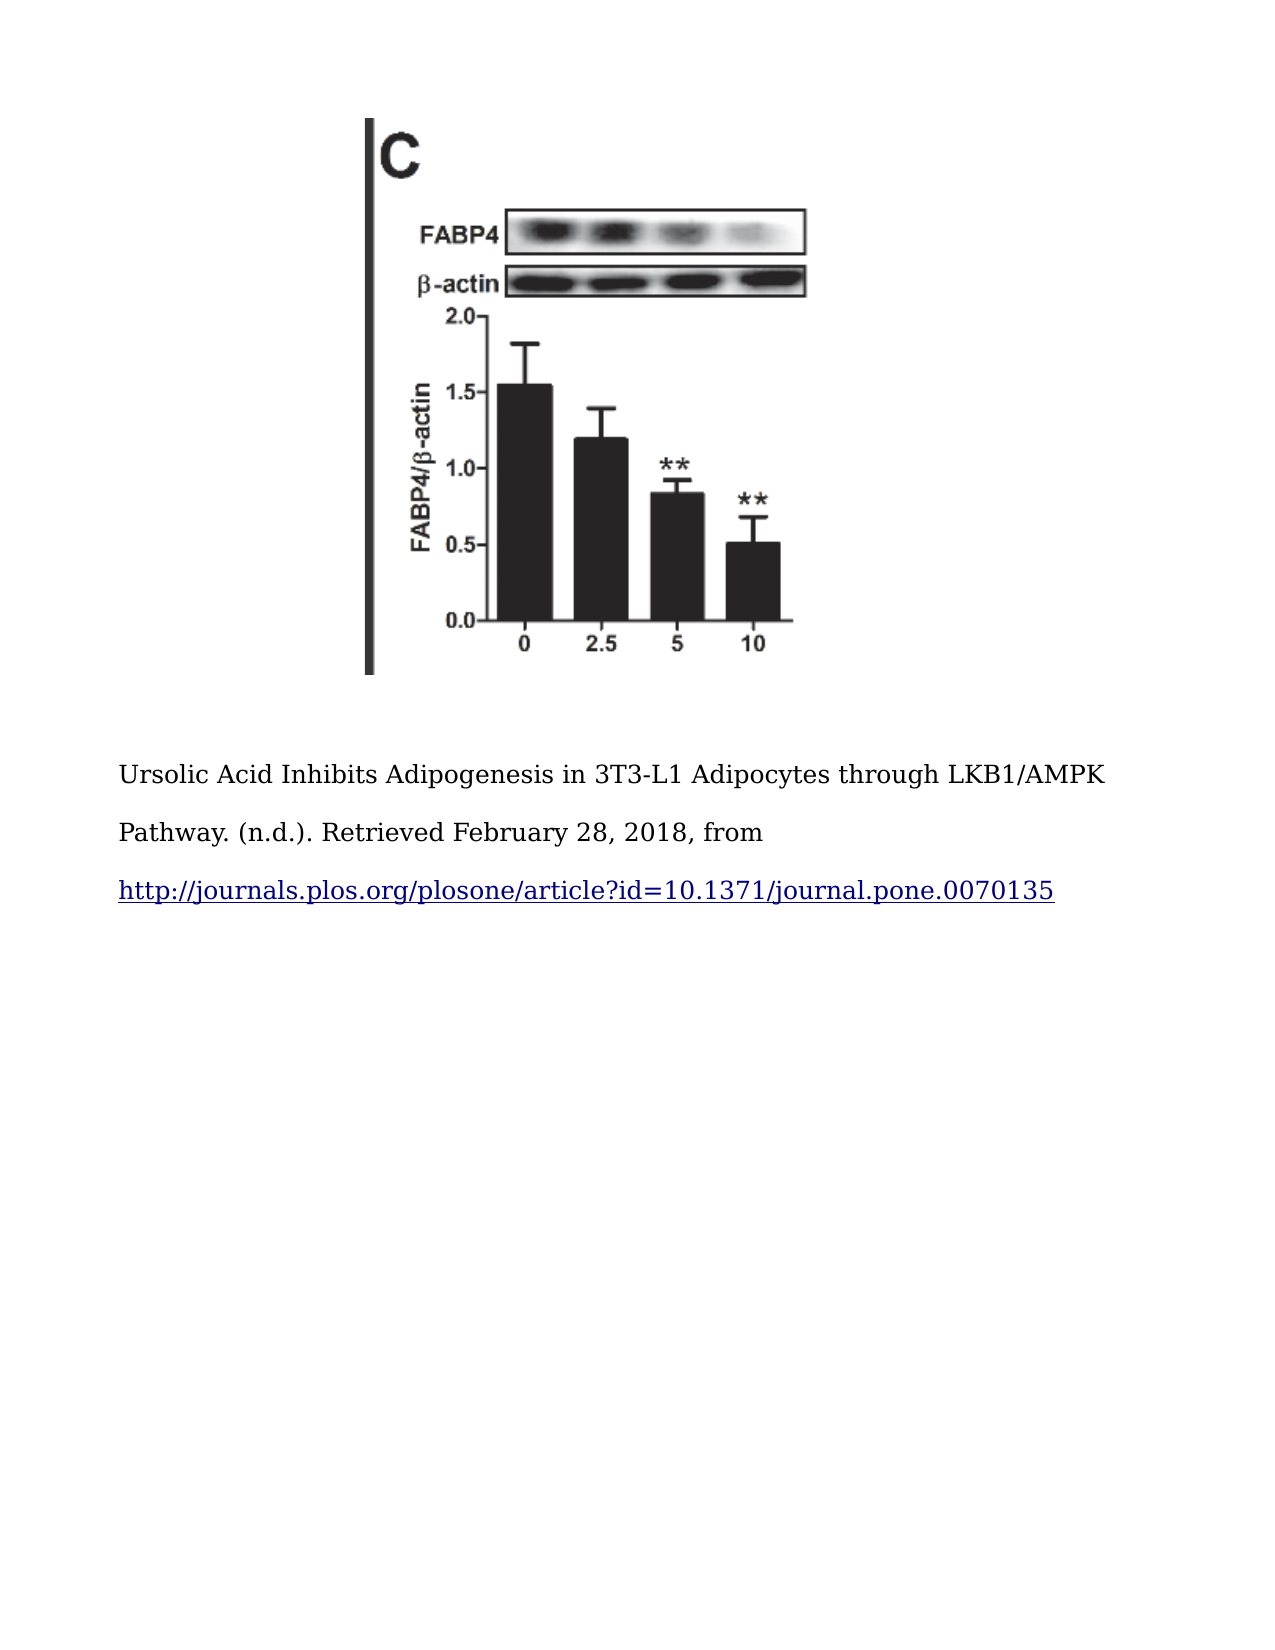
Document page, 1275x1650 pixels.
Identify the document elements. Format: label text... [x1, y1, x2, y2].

text Ursolic Acid Inhibits Adipogenesis in 3T3-L1 Adipocytes through LKB1/AMPK Pathway. (n.d.). Retrieved February 28, 2018, from http://journals.plos.org/plosone/article?id=10.1371/journal.pone.0070135 [118, 760, 1157, 906]
picture [364, 118, 911, 675]
